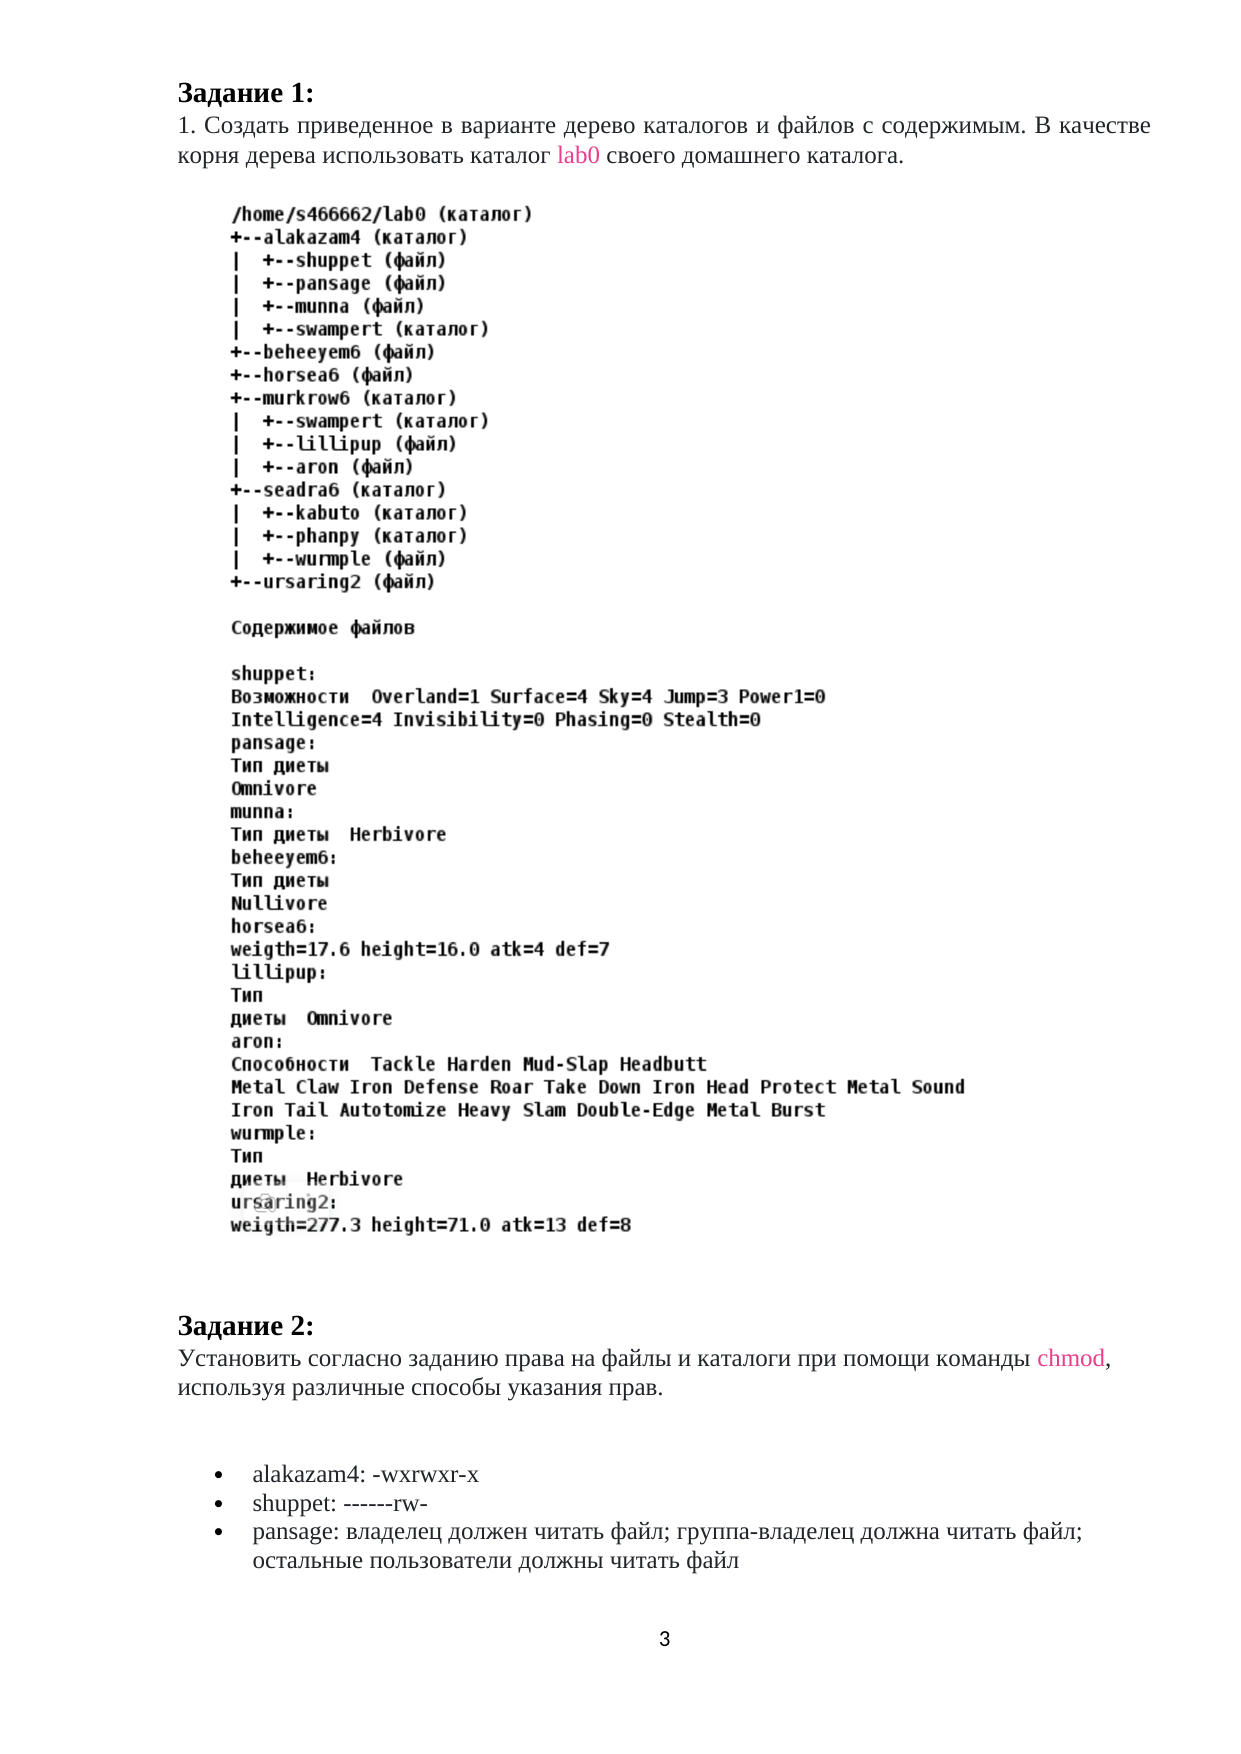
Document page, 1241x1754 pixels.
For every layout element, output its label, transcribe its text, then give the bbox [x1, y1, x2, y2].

subtitle Задание 1: [177, 75, 1152, 108]
text Установить согласно заданию права на файлы и каталоги при помощи команды chmod, используя различные способы указания прав. [177, 1343, 1152, 1401]
list shuppet: ------rw- [215, 1488, 1152, 1516]
list pansage: владелец должен читать файл; группа-владелец должна читать файл; остальные пользователи должны читать файл [215, 1516, 1152, 1574]
text 1. Создать приведенное в варианте дерево каталогов и файлов с содержимым. В качестве корня дерева использовать каталог lab0 своего домашнего каталога. [177, 110, 1152, 168]
subtitle Задание 2: [177, 1308, 1152, 1342]
list alakazam4: -wxrwxr-x [215, 1459, 1152, 1488]
